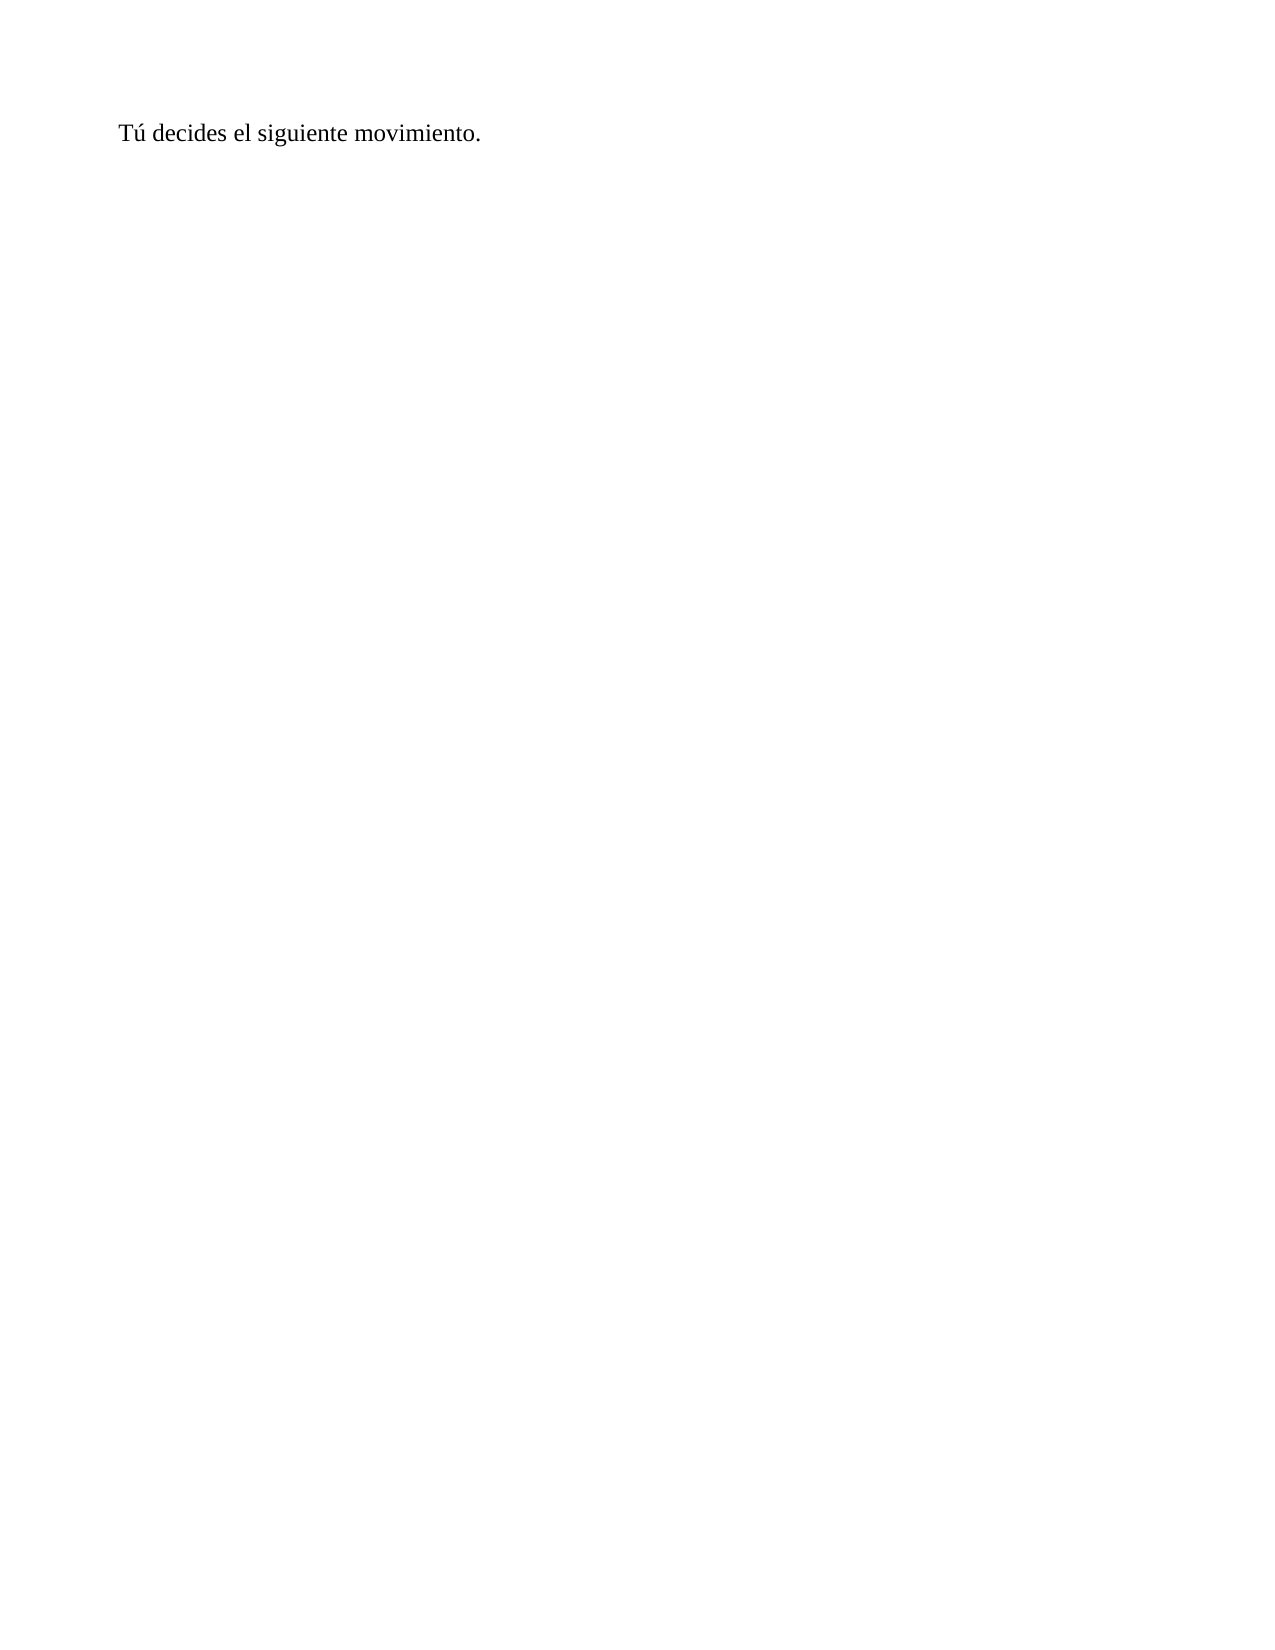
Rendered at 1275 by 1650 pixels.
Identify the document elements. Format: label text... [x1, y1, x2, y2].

text Tú decides el siguiente movimiento. [118, 118, 1157, 147]
